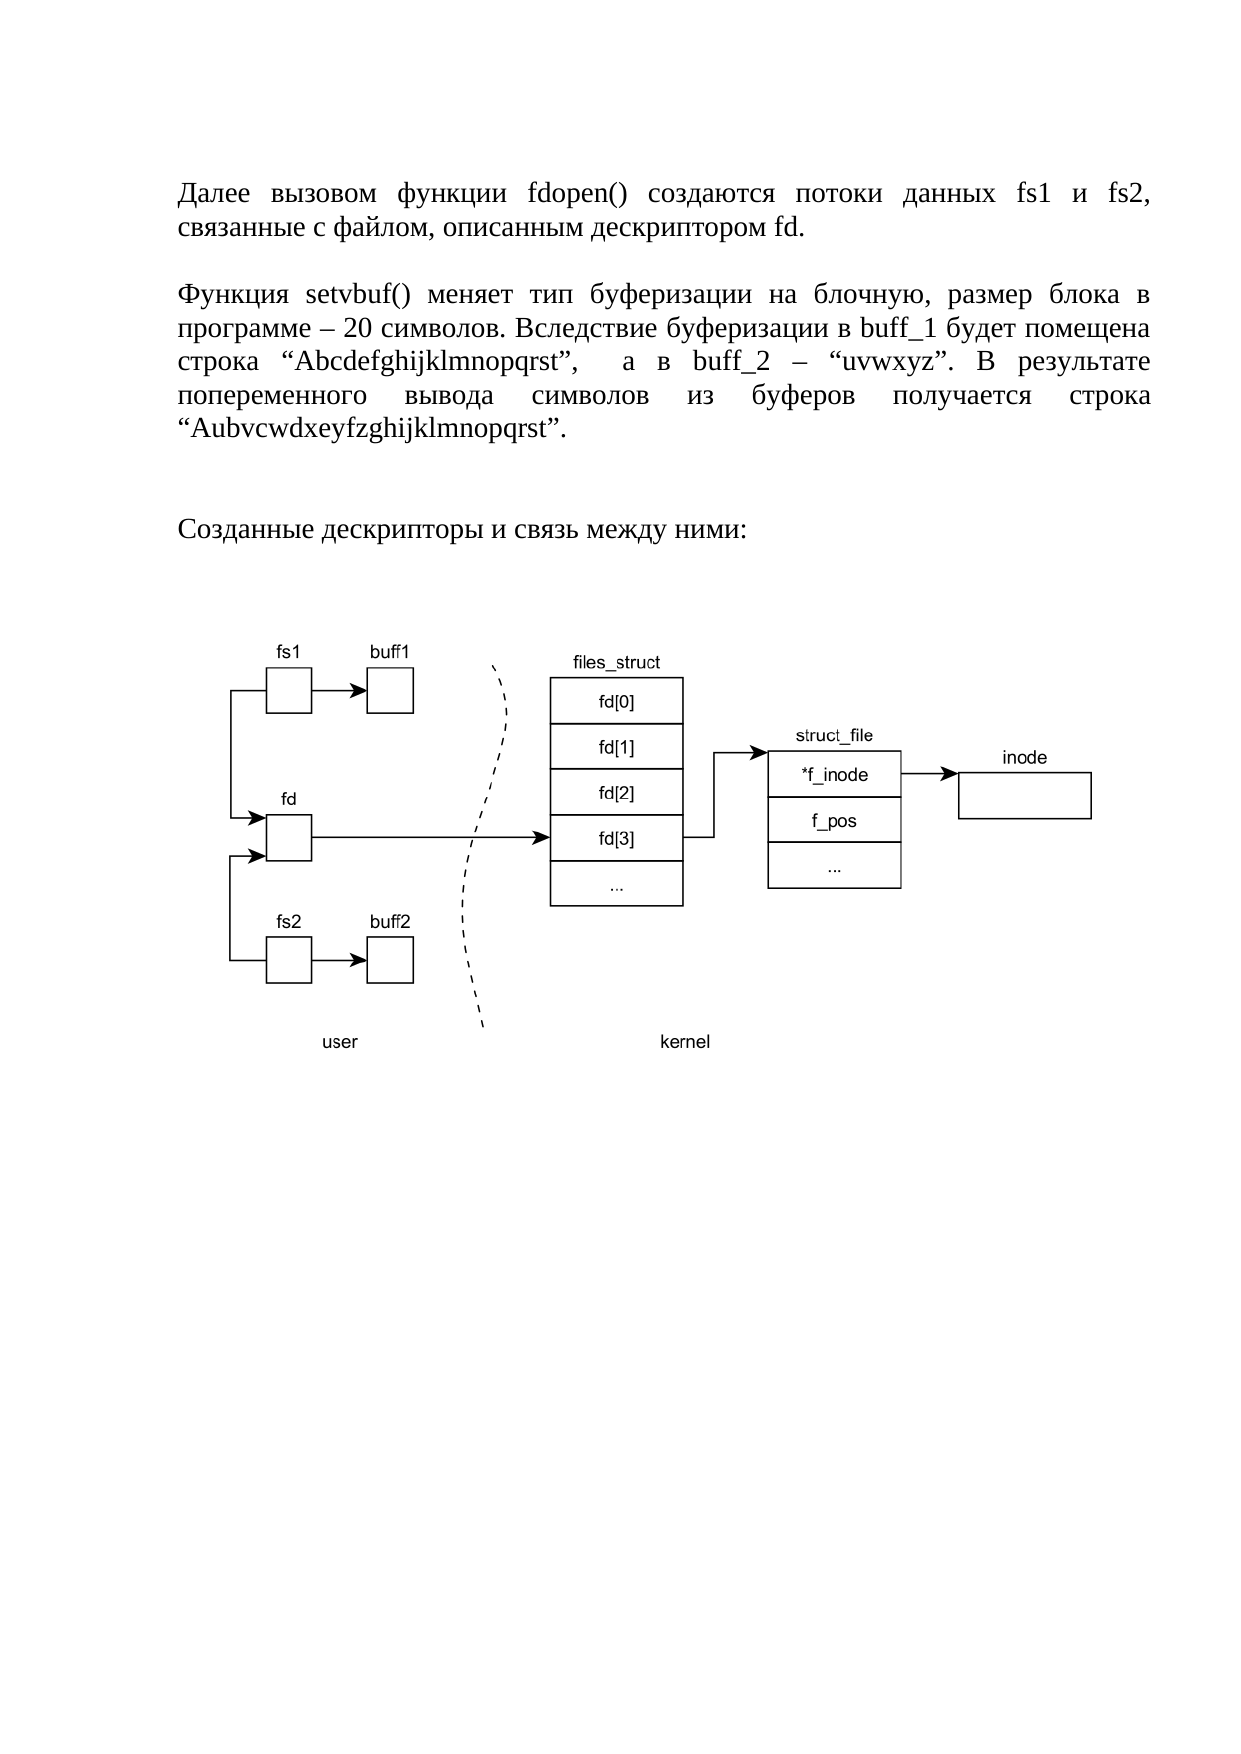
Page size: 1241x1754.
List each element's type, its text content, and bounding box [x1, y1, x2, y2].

picture [177, 603, 1152, 1093]
text Далее вызовом функции fdopen() создаются потоки данных fs1 и fs2, связанные с файлом, описанным дескриптором fd. [177, 176, 1152, 243]
text Функция setvbuf() меняет тип буферизации на блочную, размер блока в программе – 20 символов. Вследствие буферизации в buff_1 будет помещена строка “Abcdefghijklmnopqrst”, а в buff_2 – “uvwxyz”. В результате попеременного вывода символов из буферов получается строка “Aubvcwdxeyfzghijklmnopqrst”. [177, 276, 1152, 444]
text Созданные дескрипторы и связь между ними: [177, 511, 1152, 544]
